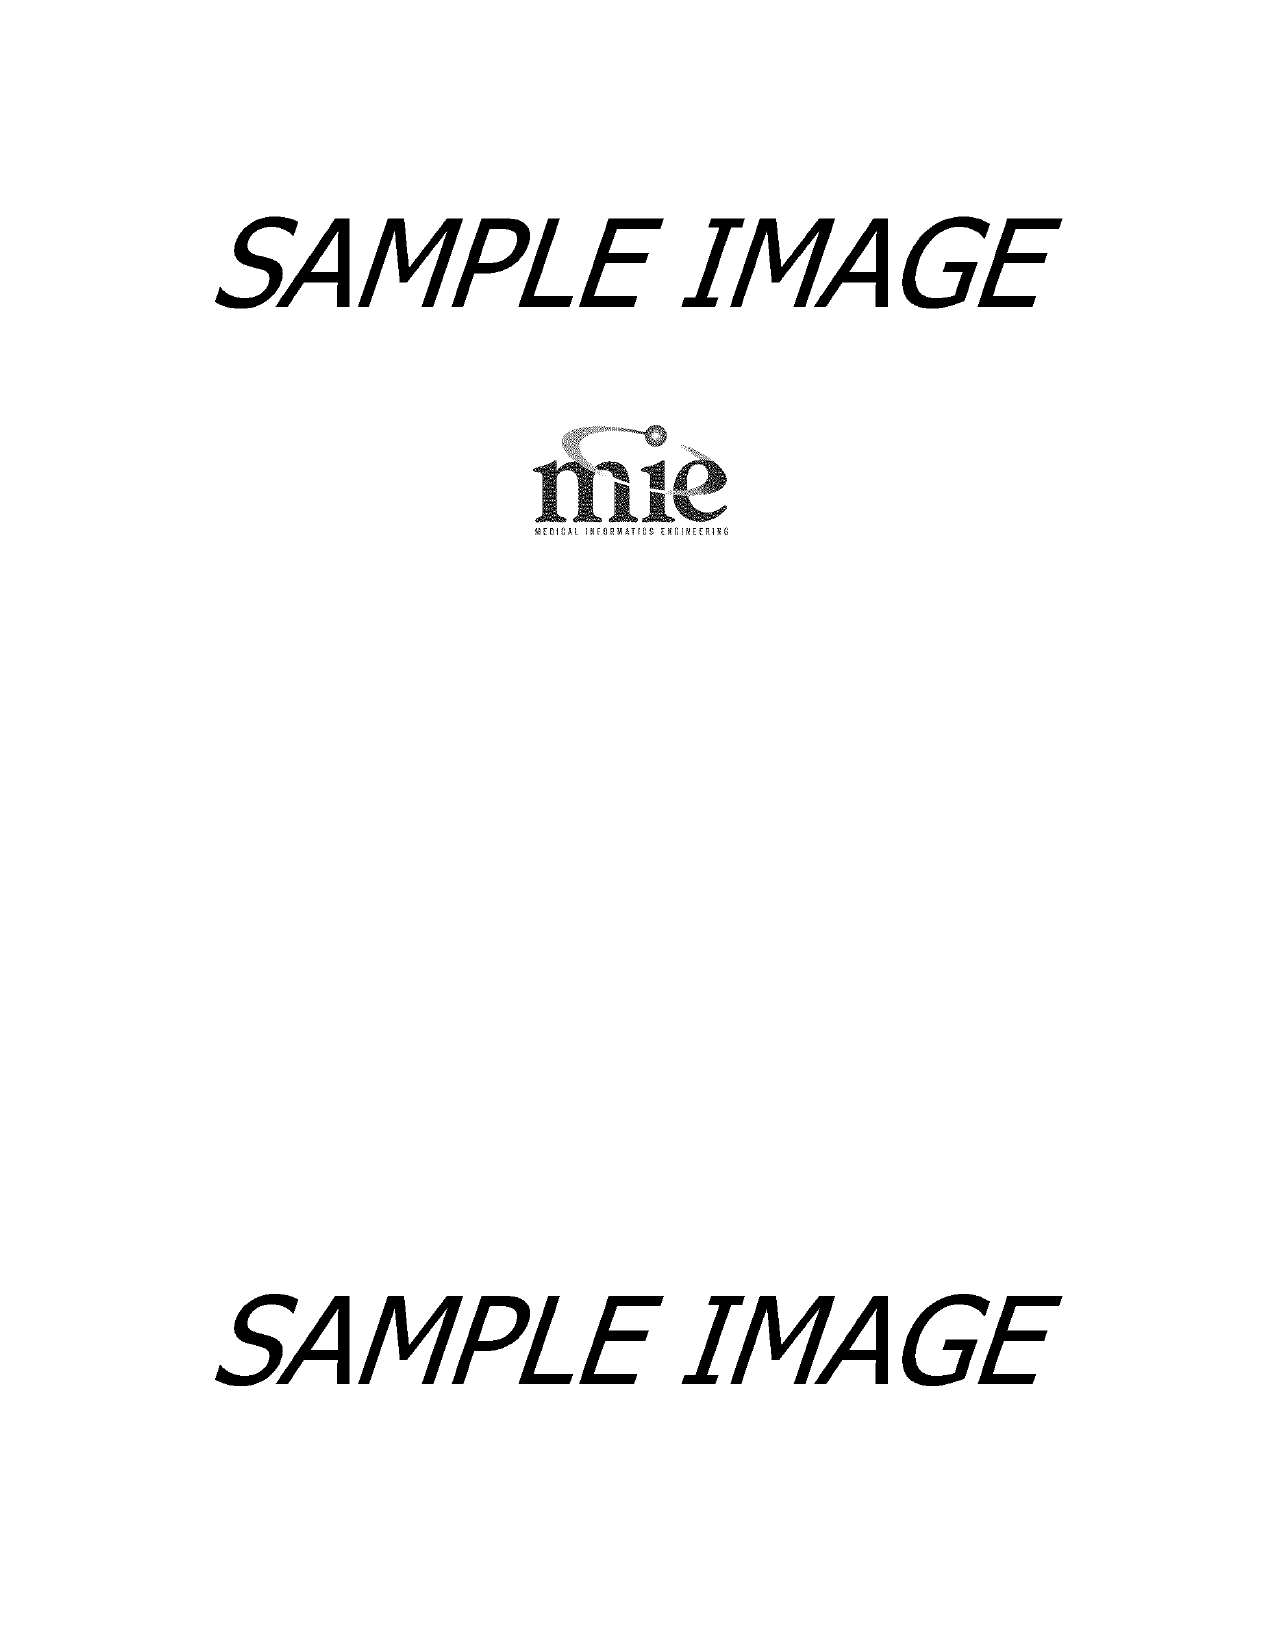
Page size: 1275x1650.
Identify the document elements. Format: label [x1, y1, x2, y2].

picture [118, 118, 1157, 1482]
